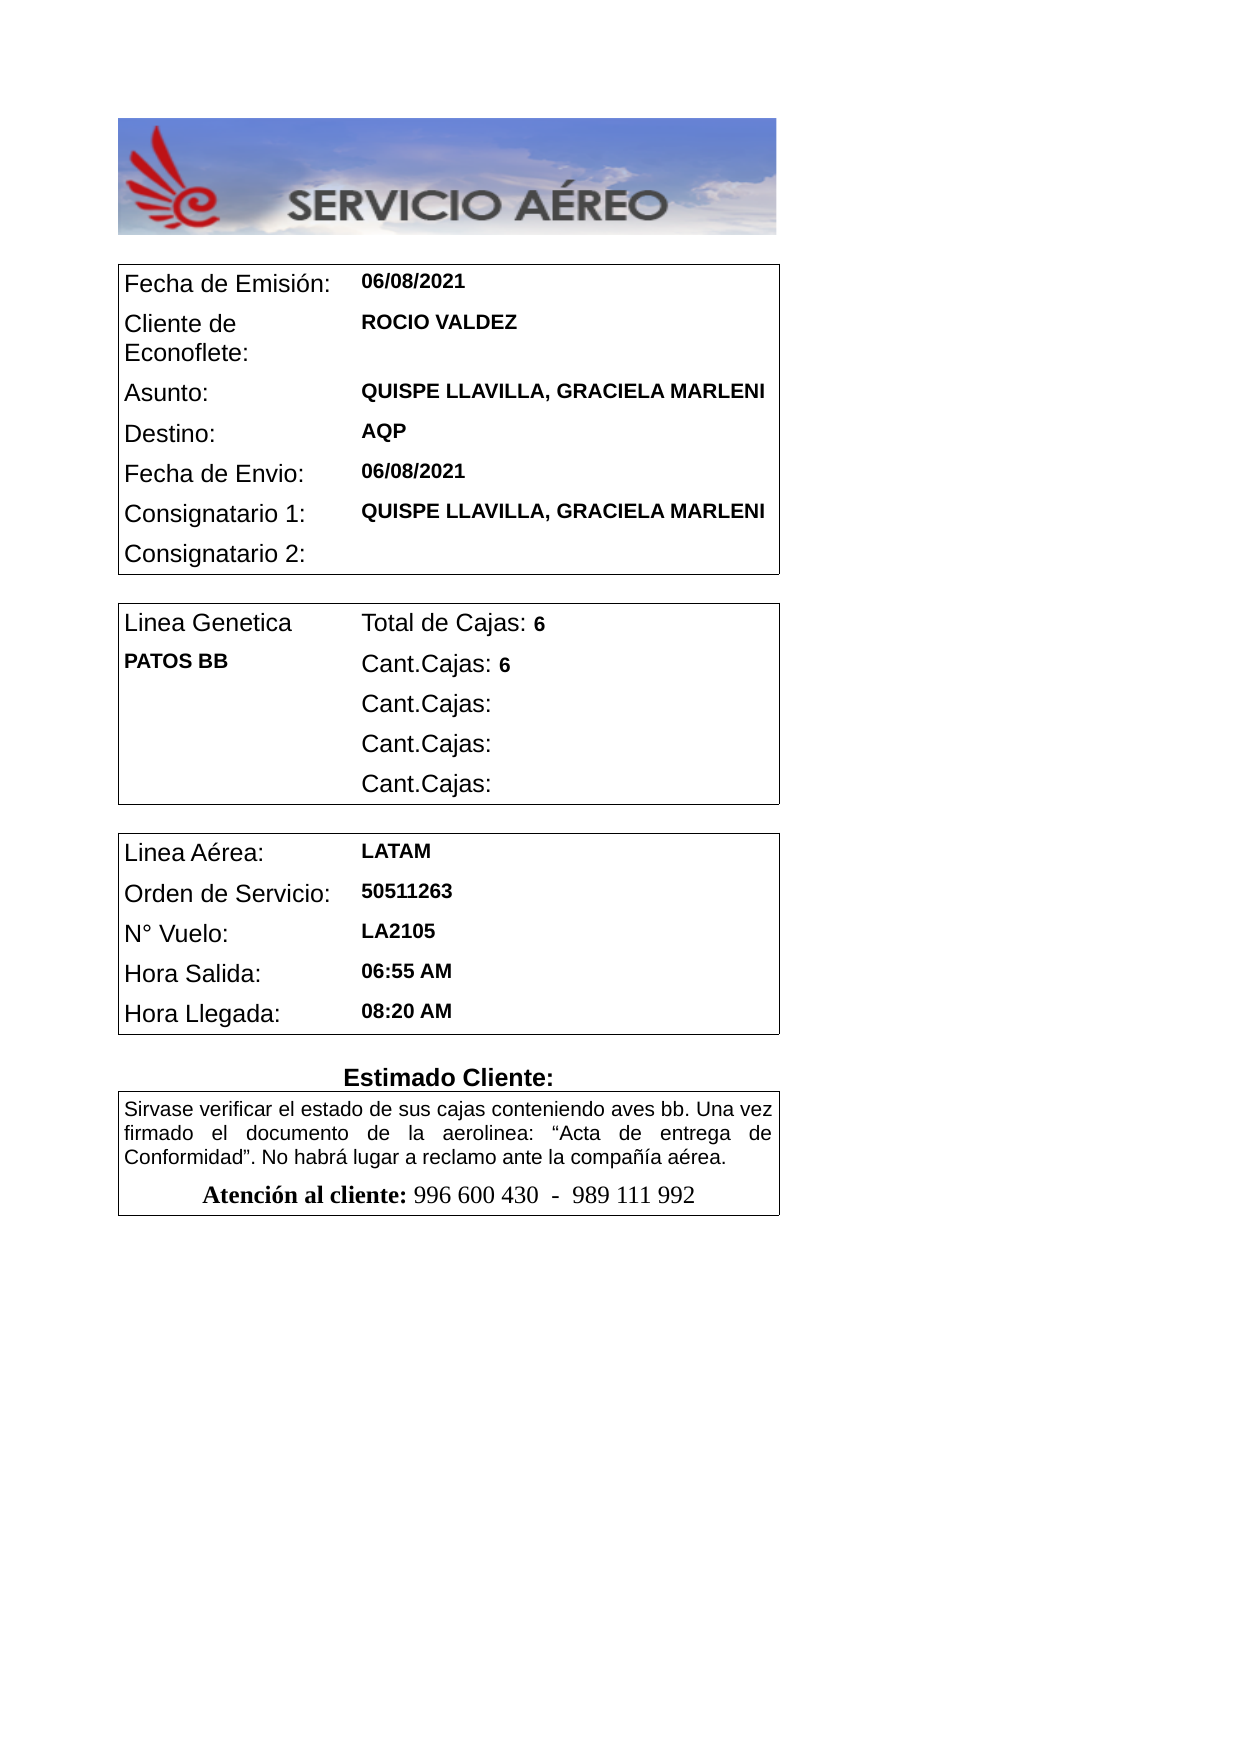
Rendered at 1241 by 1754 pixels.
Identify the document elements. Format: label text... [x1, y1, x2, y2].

table_cell [356, 805, 779, 833]
table_cell LA2105 [356, 913, 779, 953]
table_cell 06/08/2021 [356, 453, 779, 493]
table_cell Destino: [119, 413, 356, 453]
table_cell Hora Salida: [119, 953, 356, 993]
table_cell Cant.Cajas: [356, 764, 779, 804]
table_cell Fecha de Envio: [119, 453, 356, 493]
table_cell Linea Genetica [119, 604, 356, 643]
table_cell Cant.Cajas: [356, 723, 779, 763]
table_cell [118, 805, 356, 833]
table_cell [356, 534, 779, 574]
table_cell PATOS BB [119, 643, 356, 683]
picture [118, 118, 777, 235]
table_cell QUISPE LLAVILLA, GRACIELA MARLENI [356, 493, 779, 533]
table_cell 08:20 AM [356, 994, 779, 1034]
table_cell [119, 683, 356, 723]
table_cell Asunto: [119, 373, 356, 413]
table_cell [119, 764, 356, 804]
table_cell Consignatario 2: [119, 534, 356, 574]
table_cell Hora Llegada: [119, 994, 356, 1034]
table_cell Cliente de Econoflete: [119, 304, 356, 373]
table_cell N° Vuelo: [119, 913, 356, 953]
table_cell [118, 575, 356, 603]
table_cell Consignatario 1: [119, 493, 356, 533]
table_cell Cant.Cajas: 6 [356, 643, 779, 683]
table_cell [356, 575, 779, 603]
table_header 06/08/2021 [356, 265, 779, 304]
table_cell 06:55 AM [356, 953, 779, 993]
table_cell Orden de Servicio: [119, 873, 356, 913]
table_cell Atención al cliente: 996 600 430 - 989 111 992 [119, 1175, 779, 1215]
table_cell AQP [356, 413, 779, 453]
table_cell Sirvase verificar el estado de sus cajas conteniendo aves bb. Una vez firmado el documento de la aerolinea: “Acta de entrega de Conformidad”. No habrá lugar a reclamo ante la compañía aérea. [119, 1092, 779, 1175]
table_cell ROCIO VALDEZ [356, 304, 779, 373]
table_header Fecha de Emisión: [119, 265, 356, 304]
table_cell QUISPE LLAVILLA, GRACIELA MARLENI [356, 373, 779, 413]
table_cell Total de Cajas: 6 [356, 604, 779, 643]
table_cell Estimado Cliente: [118, 1035, 779, 1091]
table_cell 50511263 [356, 873, 779, 913]
table_cell LATAM [356, 834, 779, 873]
table_cell Linea Aérea: [119, 834, 356, 873]
table_cell Cant.Cajas: [356, 683, 779, 723]
table_cell [119, 723, 356, 763]
